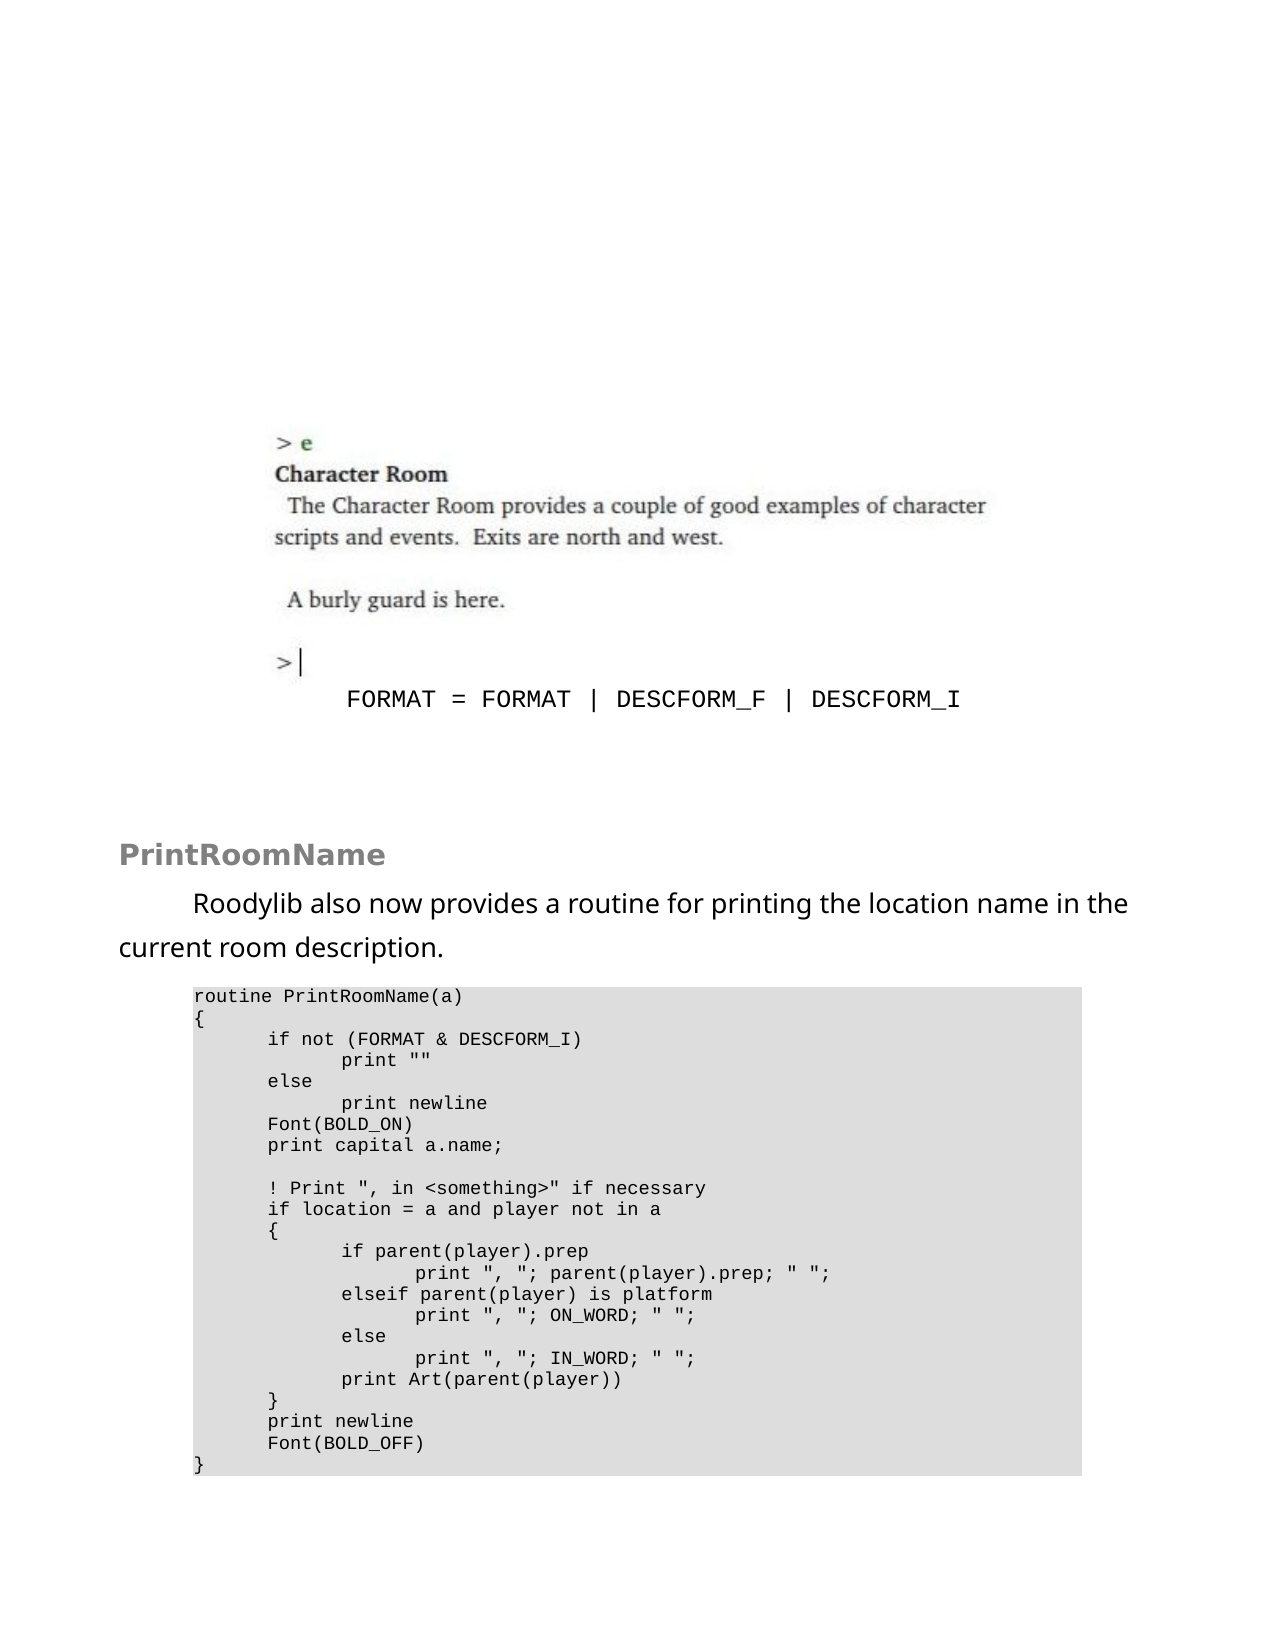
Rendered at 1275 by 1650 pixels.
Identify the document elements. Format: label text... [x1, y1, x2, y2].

text print capital a.name; [193, 1136, 1082, 1157]
text } [193, 1391, 1082, 1412]
text else [193, 1327, 1082, 1348]
picture [265, 424, 1011, 686]
text Font(BOLD_ON) [193, 1115, 1082, 1136]
text Font(BOLD_OFF) [193, 1433, 1082, 1455]
text print "" [193, 1051, 1082, 1072]
text if parent(player).prep [193, 1242, 1082, 1263]
text if not (FORMAT & DESCFORM_I) [193, 1030, 1082, 1051]
text print ", "; ON_WORD; " "; [193, 1306, 1082, 1327]
text print ", "; parent(player).prep; " "; [193, 1263, 1082, 1285]
text { [193, 1221, 1082, 1242]
text routine PrintRoomName(a) [193, 987, 1082, 1008]
text print newline [193, 1412, 1082, 1433]
text elseif parent(player) is platform [193, 1285, 1082, 1306]
text print ", "; IN_WORD; " "; [193, 1348, 1082, 1370]
text { [193, 1008, 1082, 1030]
text if location = a and player not in a [193, 1200, 1082, 1221]
text ! Print ", in <something>" if necessary [193, 1178, 1082, 1200]
text FORMAT = FORMAT | DESCFORM_F | DESCFORM_I [265, 686, 1010, 715]
text print Art(parent(player)) [193, 1370, 1082, 1391]
text print newline [193, 1093, 1082, 1115]
text Roodylib also now provides a routine for printing the location name in the current room description. [118, 884, 1157, 965]
subtitle PrintRoomName [118, 838, 1157, 872]
text } [193, 1455, 1082, 1476]
text else [193, 1072, 1082, 1093]
